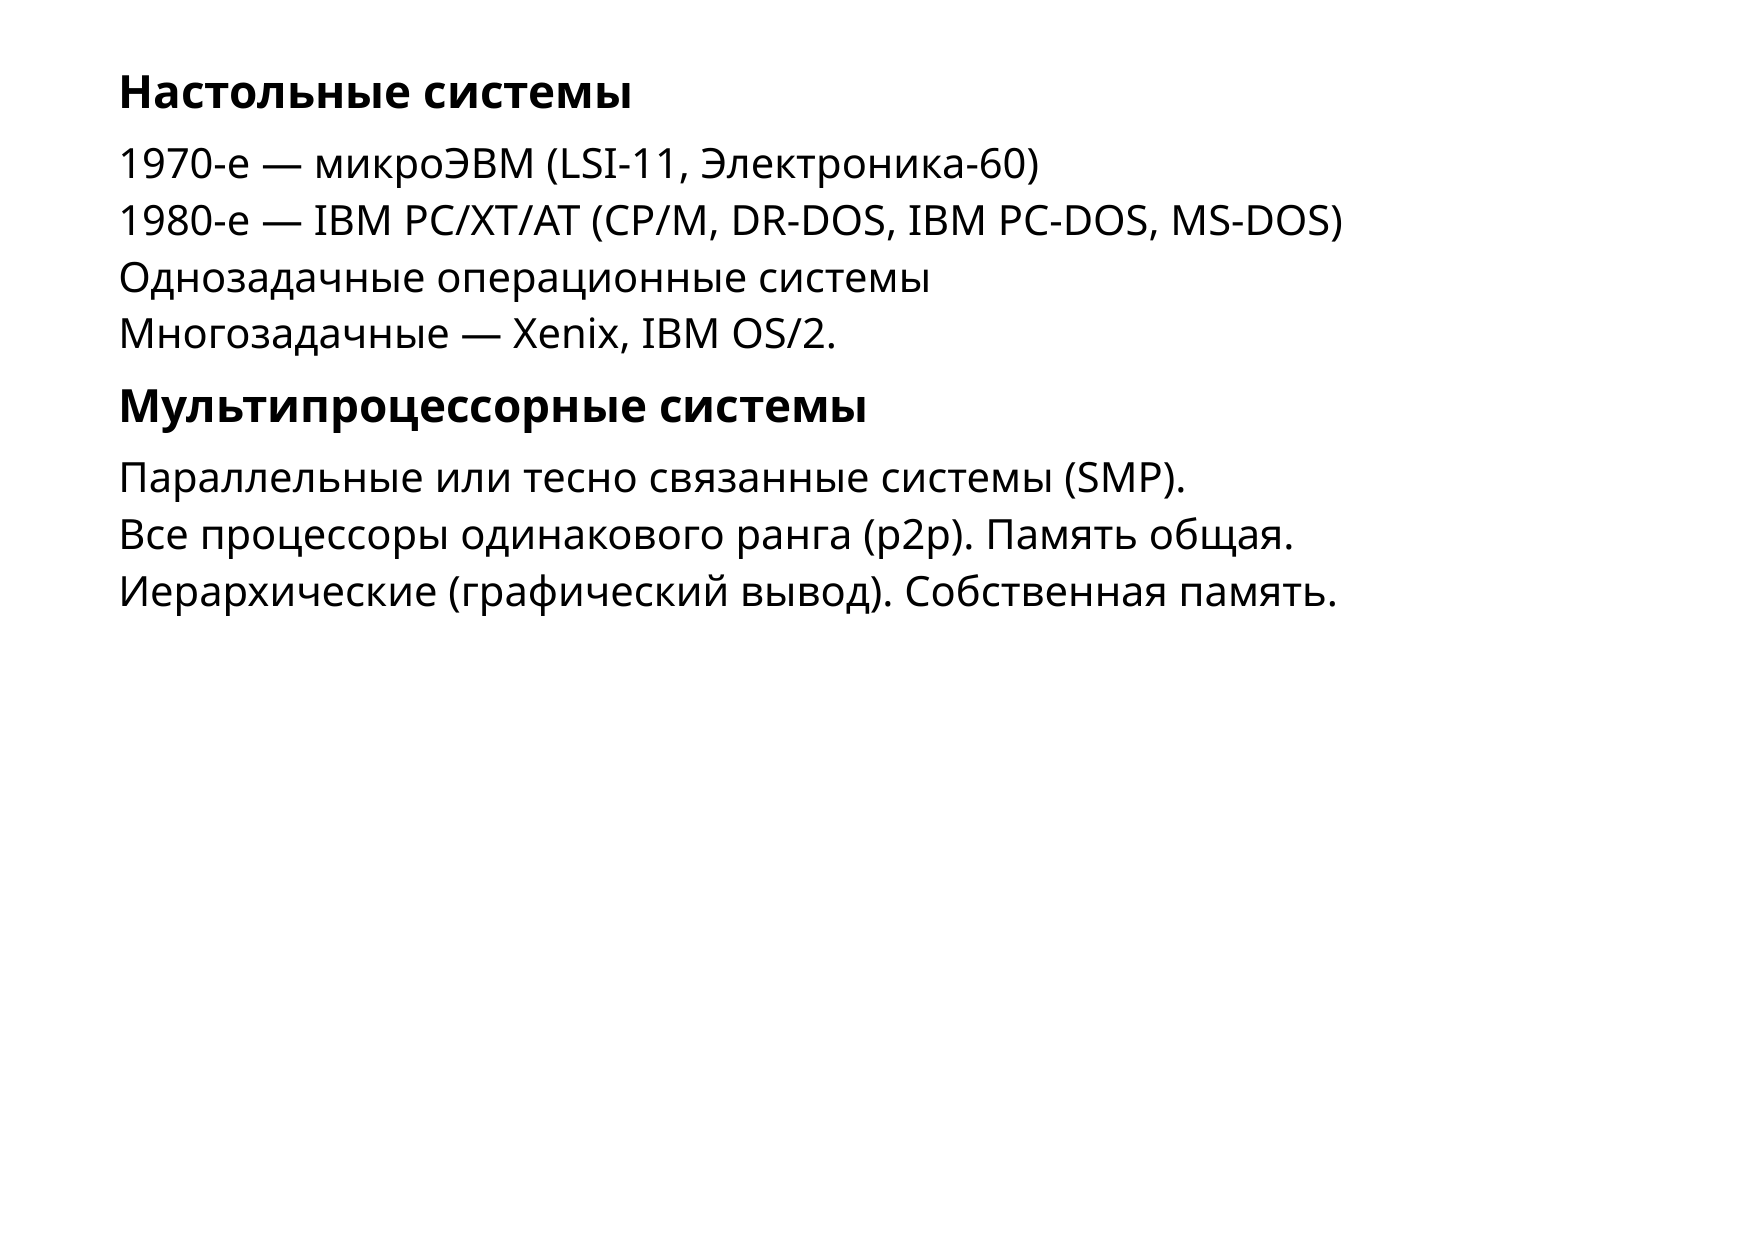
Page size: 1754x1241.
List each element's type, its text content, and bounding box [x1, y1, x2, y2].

text Многозадачные — Xenix, IBM OS/2. [59, 304, 1695, 361]
text Все процессоры одинакового ранга (p2p). Память общая. [59, 505, 1695, 562]
text Параллельные или тесно связанные системы (SMP). [59, 448, 1695, 505]
text Иерархические (графический вывод). Собственная память. [59, 562, 1695, 618]
subtitle Настольные системы [59, 59, 1695, 121]
text Однозадачные операционные системы [59, 247, 1695, 304]
text 1980-e — IBM PC/XT/AT (CP/M, DR-DOS, IBM PC-DOS, MS-DOS) [59, 191, 1695, 247]
subtitle Мультипроцессорные системы [59, 373, 1695, 436]
text 1970-е — микроЭВМ (LSI-11, Электроника-60) [59, 134, 1695, 191]
